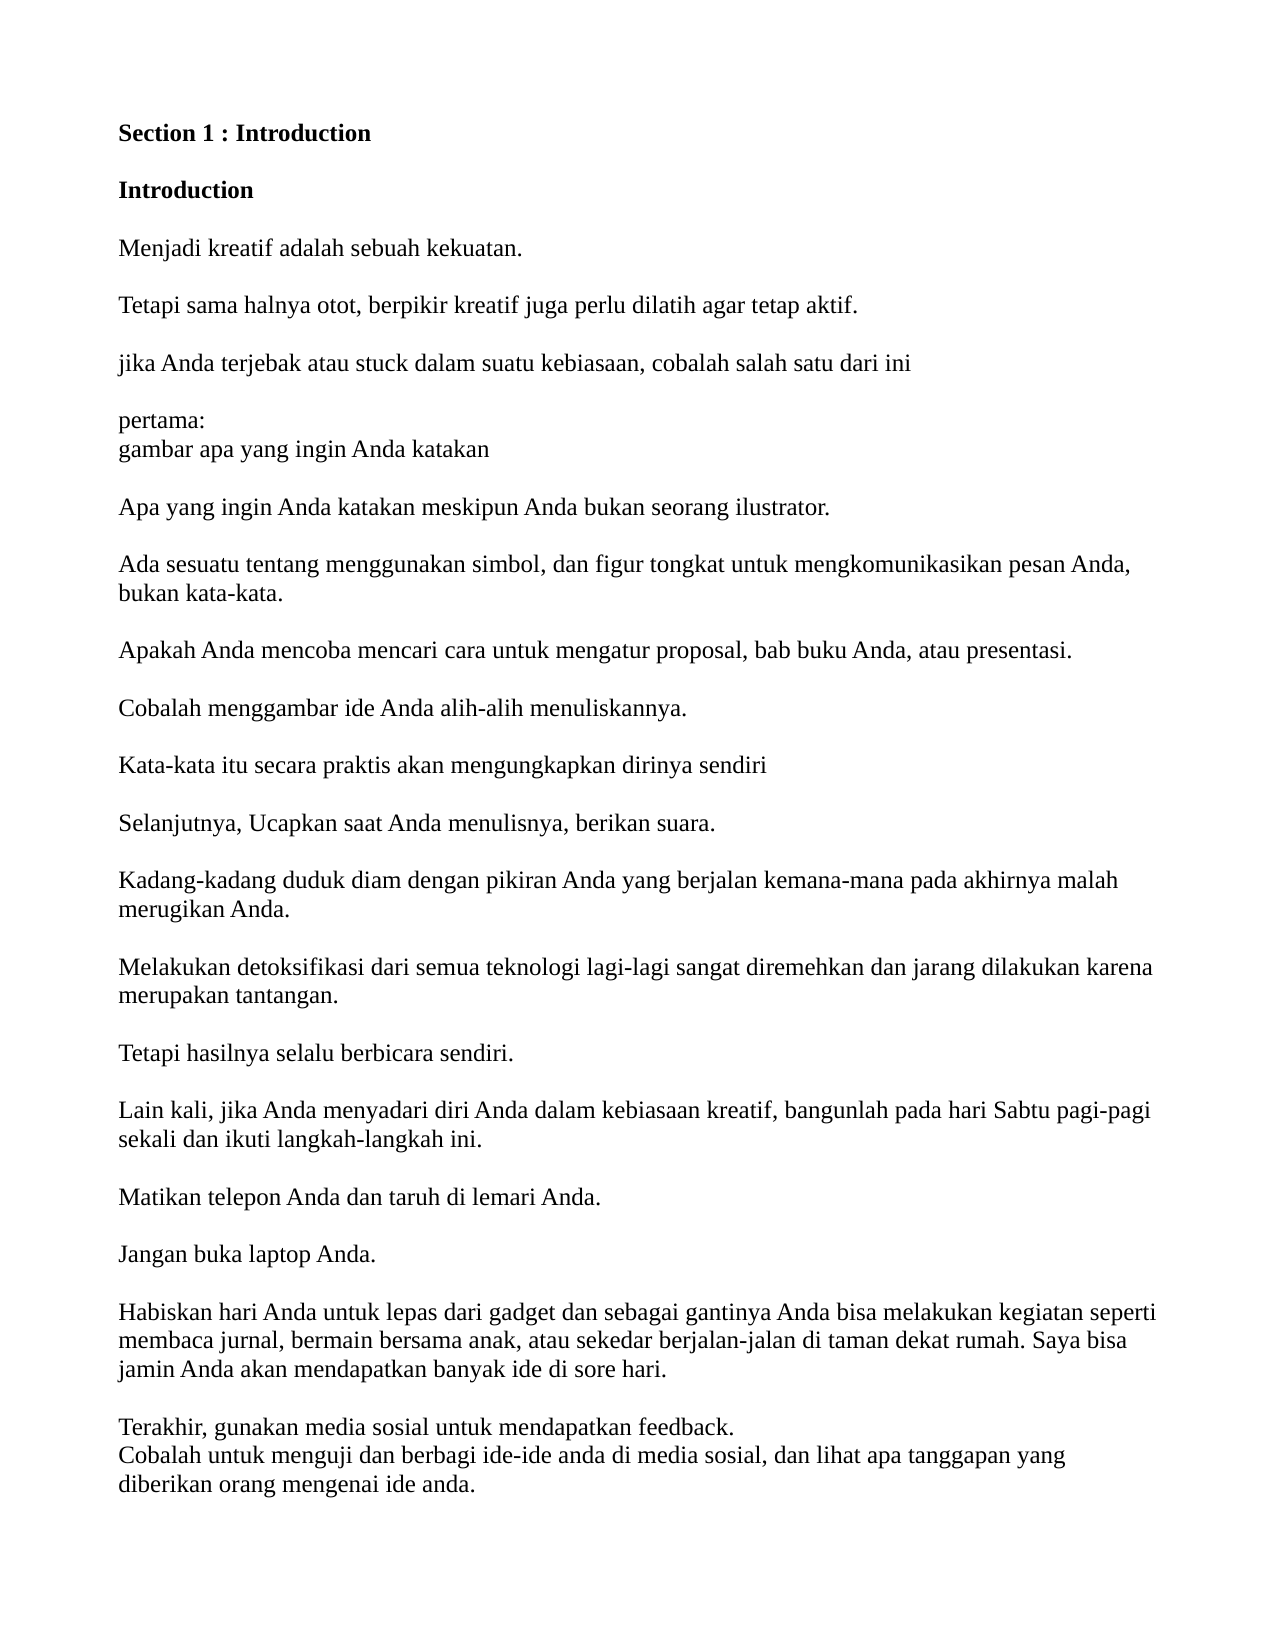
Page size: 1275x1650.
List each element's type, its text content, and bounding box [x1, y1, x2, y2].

text Menjadi kreatif adalah sebuah kekuatan. [118, 233, 1157, 262]
text Melakukan detoksifikasi dari semua teknologi lagi-lagi sangat diremehkan dan jarang dilakukan karena merupakan tantangan. [118, 952, 1157, 1009]
text Jangan buka laptop Anda. [118, 1239, 1157, 1268]
text Tetapi hasilnya selalu berbicara sendiri. [118, 1038, 1157, 1067]
text Habiskan hari Anda untuk lepas dari gadget dan sebagai gantinya Anda bisa melakukan kegiatan seperti membaca jurnal, bermain bersama anak, atau sekedar berjalan-jalan di taman dekat rumah. Saya bisa jamin Anda akan mendapatkan banyak ide di sore hari. [118, 1297, 1157, 1383]
text Ada sesuatu tentang menggunakan simbol, dan figur tongkat untuk mengkomunikasikan pesan Anda, bukan kata-kata. [118, 549, 1157, 607]
text Cobalah untuk menguji dan berbagi ide-ide anda di media sosial, dan lihat apa tanggapan yang diberikan orang mengenai ide anda. [118, 1441, 1157, 1498]
text Tetapi sama halnya otot, berpikir kreatif juga perlu dilatih agar tetap aktif. [118, 291, 1157, 319]
text Kata-kata itu secara praktis akan mengungkapkan dirinya sendiri [118, 751, 1157, 779]
text Section 1 : Introduction [118, 118, 1157, 147]
text Cobalah menggambar ide Anda alih-alih menuliskannya. [118, 693, 1157, 722]
text Matikan telepon Anda dan taruh di lemari Anda. [118, 1182, 1157, 1211]
text Selanjutnya, Ucapkan saat Anda menulisnya, berikan suara. [118, 808, 1157, 837]
text Apakah Anda mencoba mencari cara untuk mengatur proposal, bab buku Anda, atau presentasi. [118, 636, 1157, 664]
text jika Anda terjebak atau stuck dalam suatu kebiasaan, cobalah salah satu dari ini [118, 348, 1157, 377]
text Introduction [118, 176, 1157, 204]
text Lain kali, jika Anda menyadari diri Anda dalam kebiasaan kreatif, bangunlah pada hari Sabtu pagi-pagi sekali dan ikuti langkah-langkah ini. [118, 1096, 1157, 1153]
text Apa yang ingin Anda katakan meskipun Anda bukan seorang ilustrator. [118, 492, 1157, 521]
text Kadang-kadang duduk diam dengan pikiran Anda yang berjalan kemana-mana pada akhirnya malah merugikan Anda. [118, 866, 1157, 923]
text pertama: [118, 406, 1157, 434]
text Terakhir, gunakan media sosial untuk mendapatkan feedback. [118, 1412, 1157, 1441]
text gambar apa yang ingin Anda katakan [118, 434, 1157, 463]
